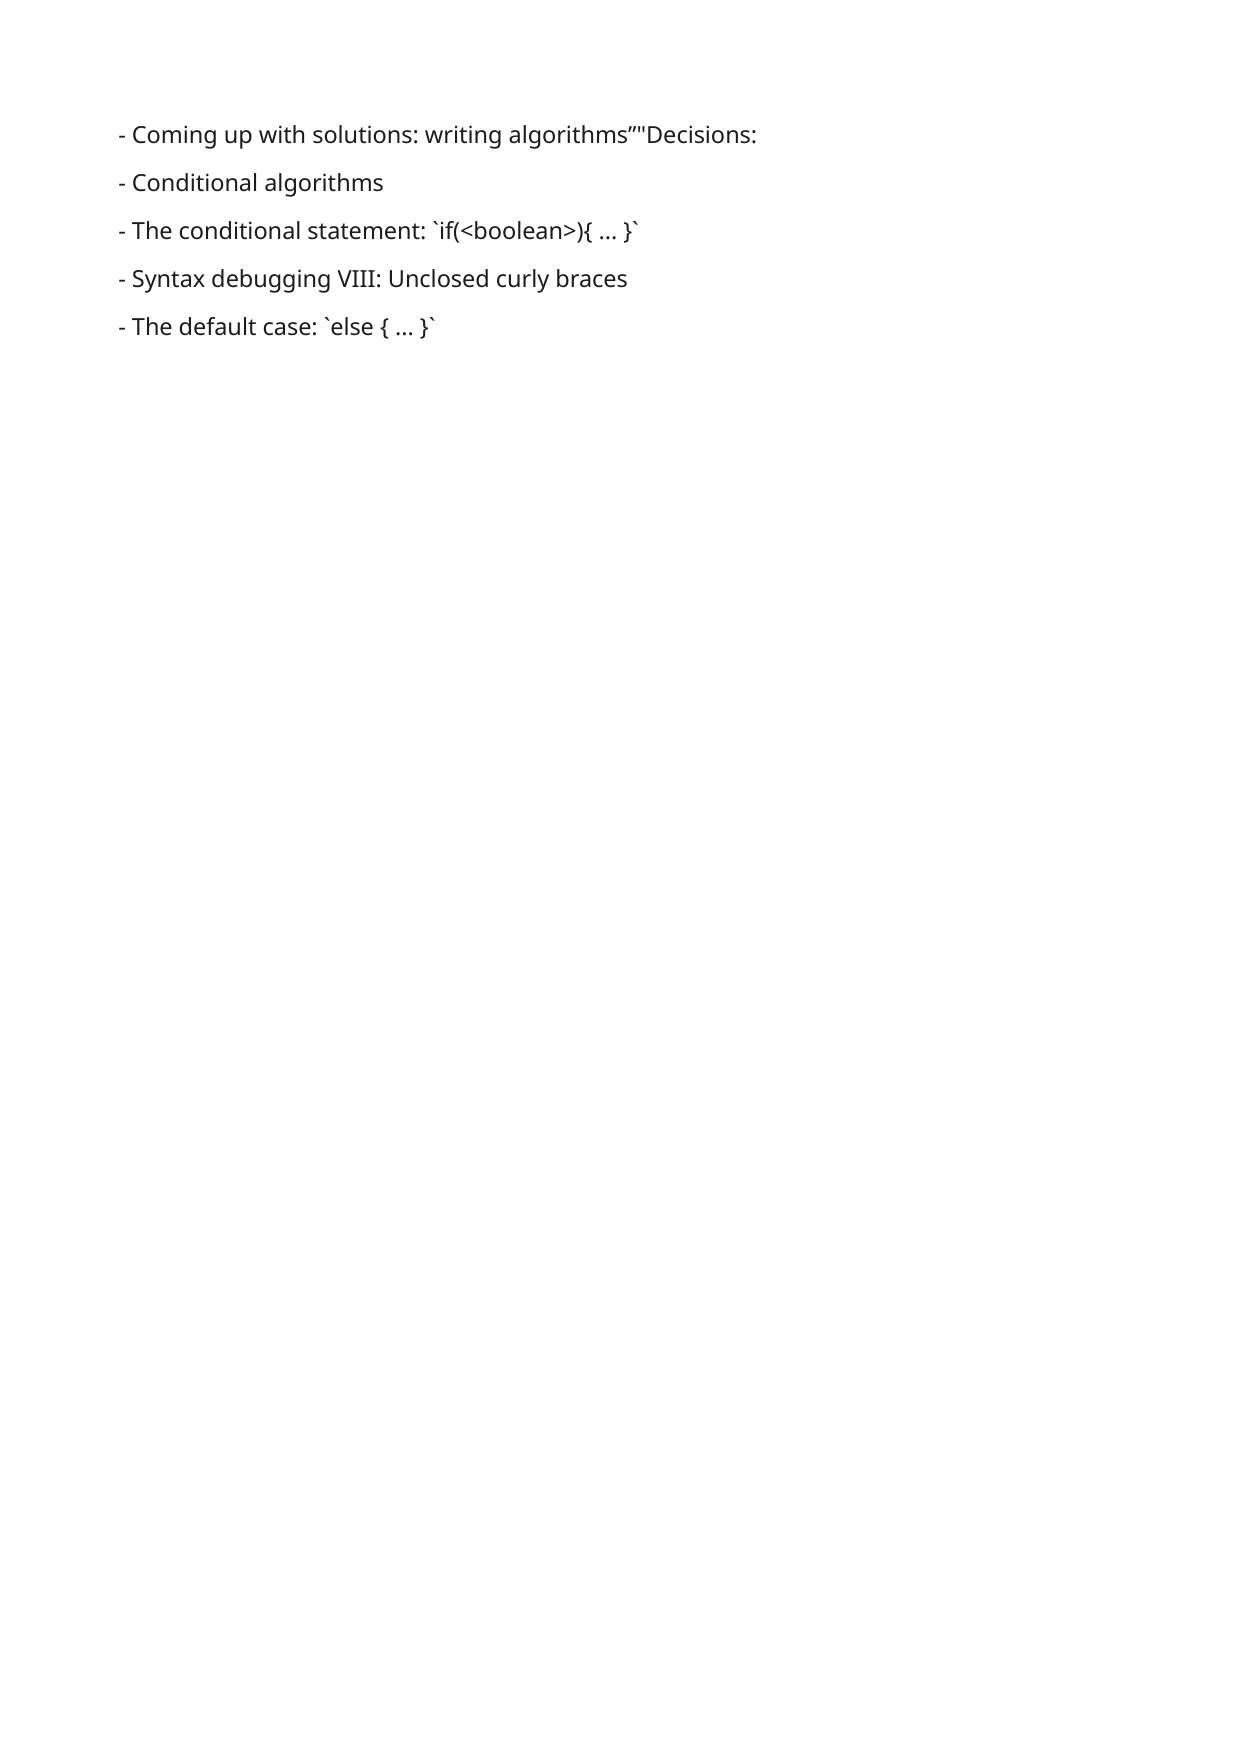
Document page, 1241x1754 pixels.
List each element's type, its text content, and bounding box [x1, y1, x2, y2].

text - Coming up with solutions: writing algorithms”"Decisions: - Conditional algorithms - The conditional statement: `if(<boolean>){ ... }` - Syntax debugging VIII: Unclosed curly braces - The default case: `else { ... }` [118, 118, 1122, 342]
